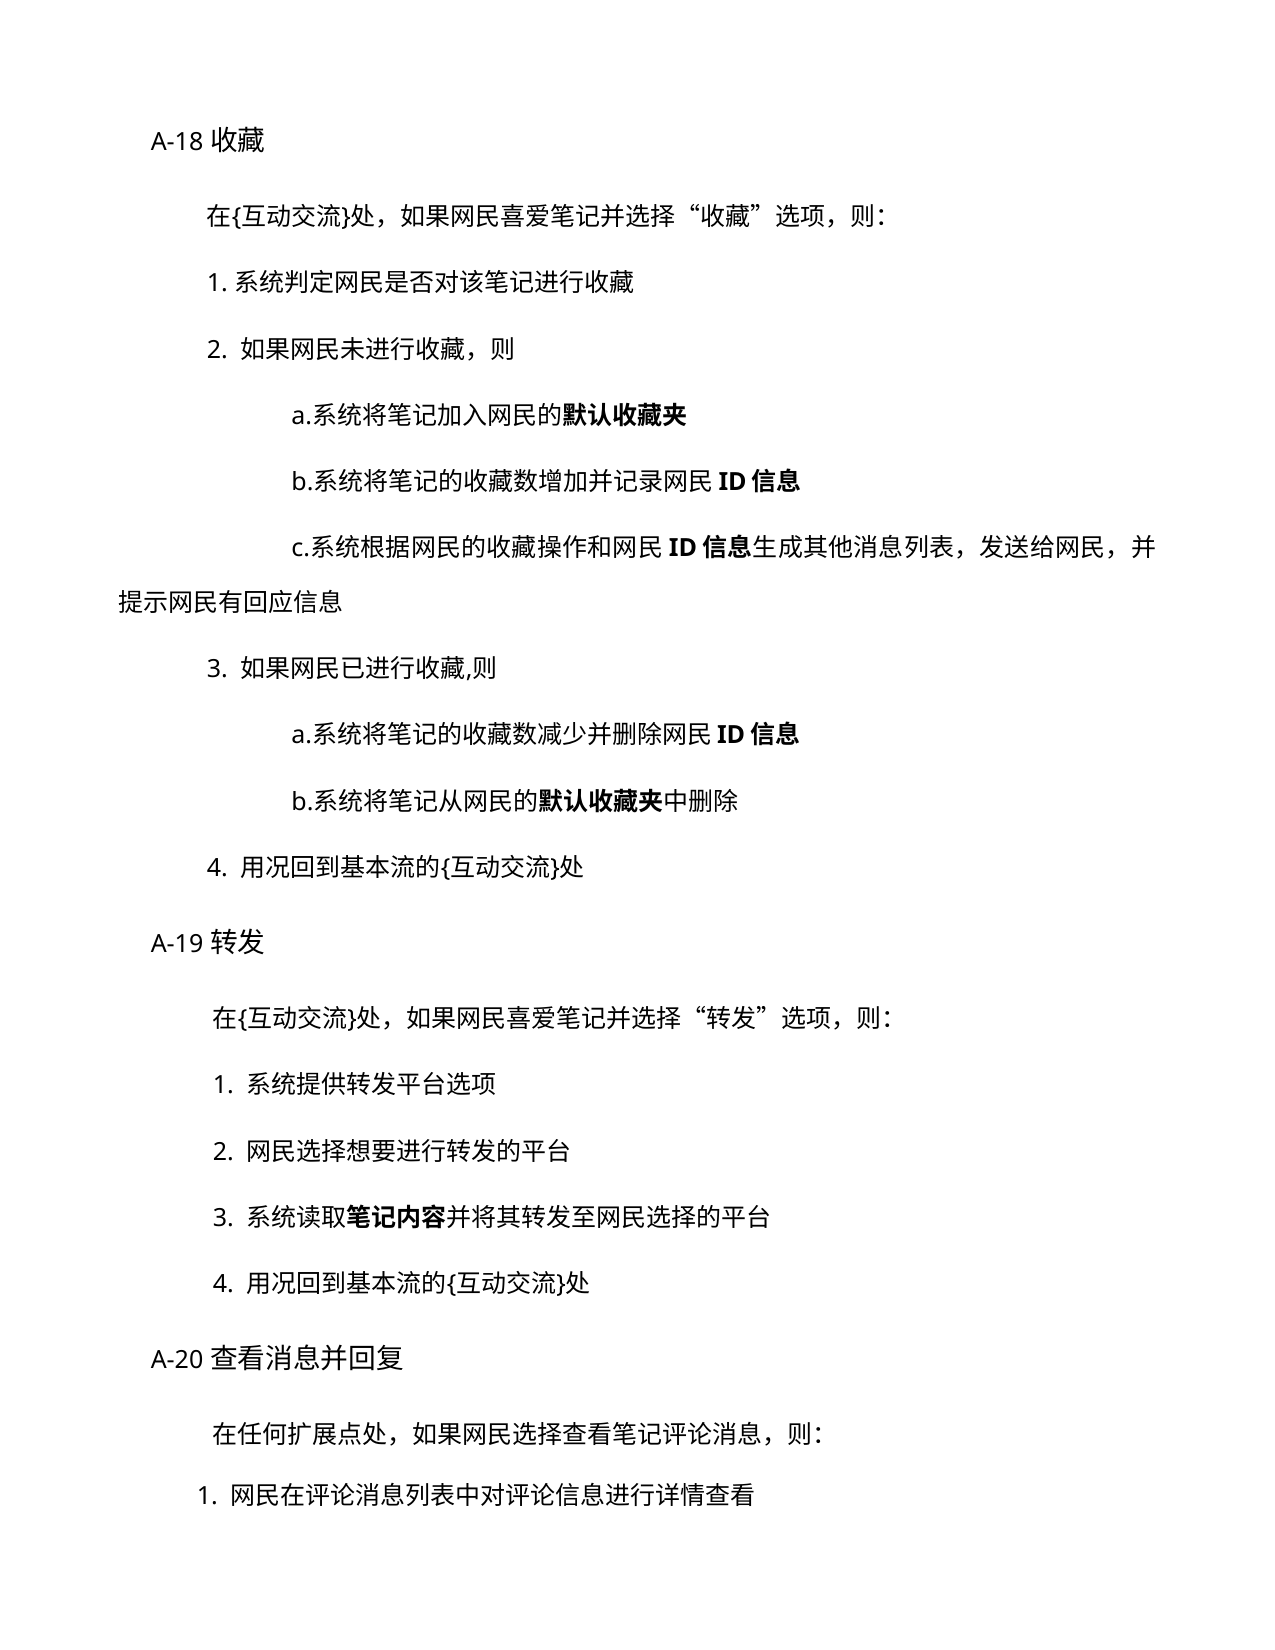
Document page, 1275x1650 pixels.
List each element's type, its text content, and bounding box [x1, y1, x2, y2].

text 在任何扩展点处，如果网民选择查看笔记评论消息，则： [118, 1415, 1157, 1451]
text 2. 网民选择想要进行转发的平台 [118, 1131, 1157, 1167]
subtitle A-20 查看消息并回复 [118, 1336, 1157, 1377]
text b.系统将笔记的收藏数增加并记录网民ID信息 [118, 462, 1157, 498]
text 4. 用况回到基本流的{互动交流}处 [118, 847, 1157, 883]
subtitle A-18 收藏 [118, 118, 1157, 158]
text a.系统将笔记的收藏数减少并删除网民ID信息 [118, 715, 1157, 751]
text 3. 系统读取笔记内容并将其转发至网民选择的平台 [118, 1197, 1157, 1234]
text c.系统根据网民的收藏操作和网民ID信息生成其他消息列表，发送给网民，并提示网民有回应信息 [118, 528, 1157, 618]
text 在{互动交流}处，如果网民喜爱笔记并选择“转发”选项，则： [118, 999, 1157, 1035]
subtitle A-19 转发 [118, 920, 1157, 960]
text b.系统将笔记从网民的默认收藏夹中删除 [118, 781, 1157, 817]
text 1. 网民在评论消息列表中对评论信息进行详情查看 [118, 1475, 1157, 1512]
text 4. 用况回到基本流的{互动交流}处 [118, 1264, 1157, 1300]
text a.系统将笔记加入网民的默认收藏夹 [118, 395, 1157, 432]
text 3. 如果网民已进行收藏,则 [118, 648, 1157, 685]
text 2. 如果网民未进行收藏，则 [118, 329, 1157, 365]
text 1. 系统提供转发平台选项 [118, 1065, 1157, 1101]
text 在{互动交流}处，如果网民喜爱笔记并选择“收藏”选项，则： [118, 197, 1157, 233]
text 1. 系统判定网民是否对该笔记进行收藏 [118, 263, 1157, 299]
